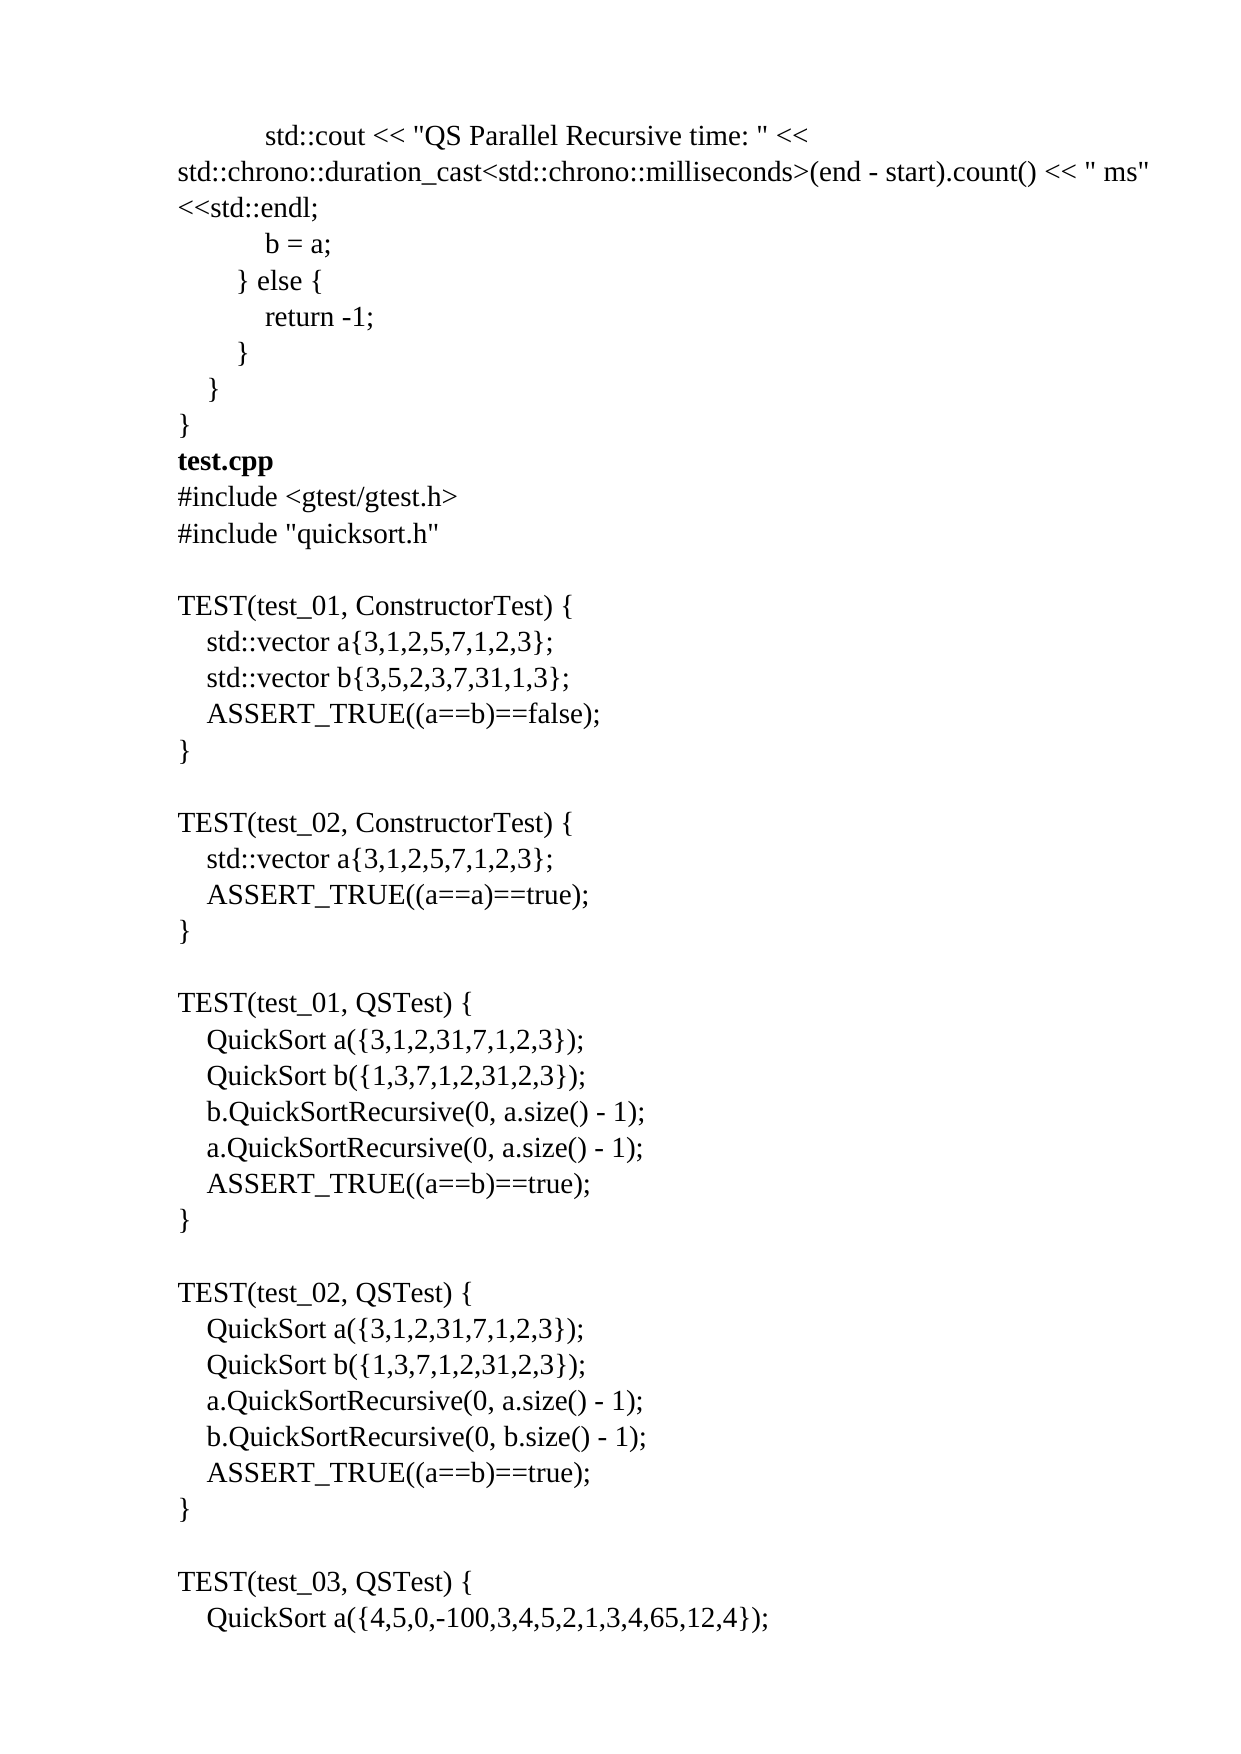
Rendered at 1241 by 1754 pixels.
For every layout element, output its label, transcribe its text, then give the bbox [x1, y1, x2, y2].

text ASSERT_TRUE((a==b)==true); [177, 1166, 1152, 1200]
text } [177, 407, 1152, 441]
text ASSERT_TRUE((a==b)==false); [177, 696, 1152, 730]
text b = a; [177, 227, 1152, 260]
text b.QuickSortRecursive(0, b.size() - 1); [177, 1419, 1152, 1453]
text TEST(test_01, ConstructorTest) { [177, 588, 1152, 622]
text QuickSort b({1,3,7,1,2,31,2,3}); [177, 1347, 1152, 1381]
text std::vector b{3,5,2,3,7,31,1,3}; [177, 660, 1152, 694]
text QuickSort a({4,5,0,-100,3,4,5,2,1,3,4,65,12,4}); [177, 1600, 1152, 1634]
text #include "quicksort.h" [177, 516, 1152, 549]
text #include <gtest/gtest.h> [177, 479, 1152, 513]
text } else { [177, 263, 1152, 296]
text QuickSort b({1,3,7,1,2,31,2,3}); [177, 1058, 1152, 1091]
text QuickSort a({3,1,2,31,7,1,2,3}); [177, 1022, 1152, 1055]
text } [177, 733, 1152, 766]
text return -1; [177, 299, 1152, 332]
text } [177, 913, 1152, 947]
text ASSERT_TRUE((a==b)==true); [177, 1456, 1152, 1489]
text TEST(test_03, QSTest) { [177, 1564, 1152, 1597]
text std::vector a{3,1,2,5,7,1,2,3}; [177, 841, 1152, 874]
text a.QuickSortRecursive(0, a.size() - 1); [177, 1130, 1152, 1164]
text std::cout << "QS Parallel Recursive time: " << std::chrono::duration_cast<std::chrono::milliseconds>(end - start).count() << " ms" <<std::endl; [177, 118, 1152, 224]
text test.cpp [177, 443, 1152, 477]
text std::vector a{3,1,2,5,7,1,2,3}; [177, 624, 1152, 658]
text TEST(test_02, ConstructorTest) { [177, 805, 1152, 838]
text TEST(test_02, QSTest) { [177, 1275, 1152, 1308]
text TEST(test_01, QSTest) { [177, 986, 1152, 1019]
text } [177, 335, 1152, 368]
text } [177, 1202, 1152, 1236]
text a.QuickSortRecursive(0, a.size() - 1); [177, 1383, 1152, 1417]
text QuickSort a({3,1,2,31,7,1,2,3}); [177, 1311, 1152, 1344]
text } [177, 1492, 1152, 1525]
text b.QuickSortRecursive(0, a.size() - 1); [177, 1094, 1152, 1128]
text } [177, 371, 1152, 405]
text ASSERT_TRUE((a==a)==true); [177, 877, 1152, 911]
